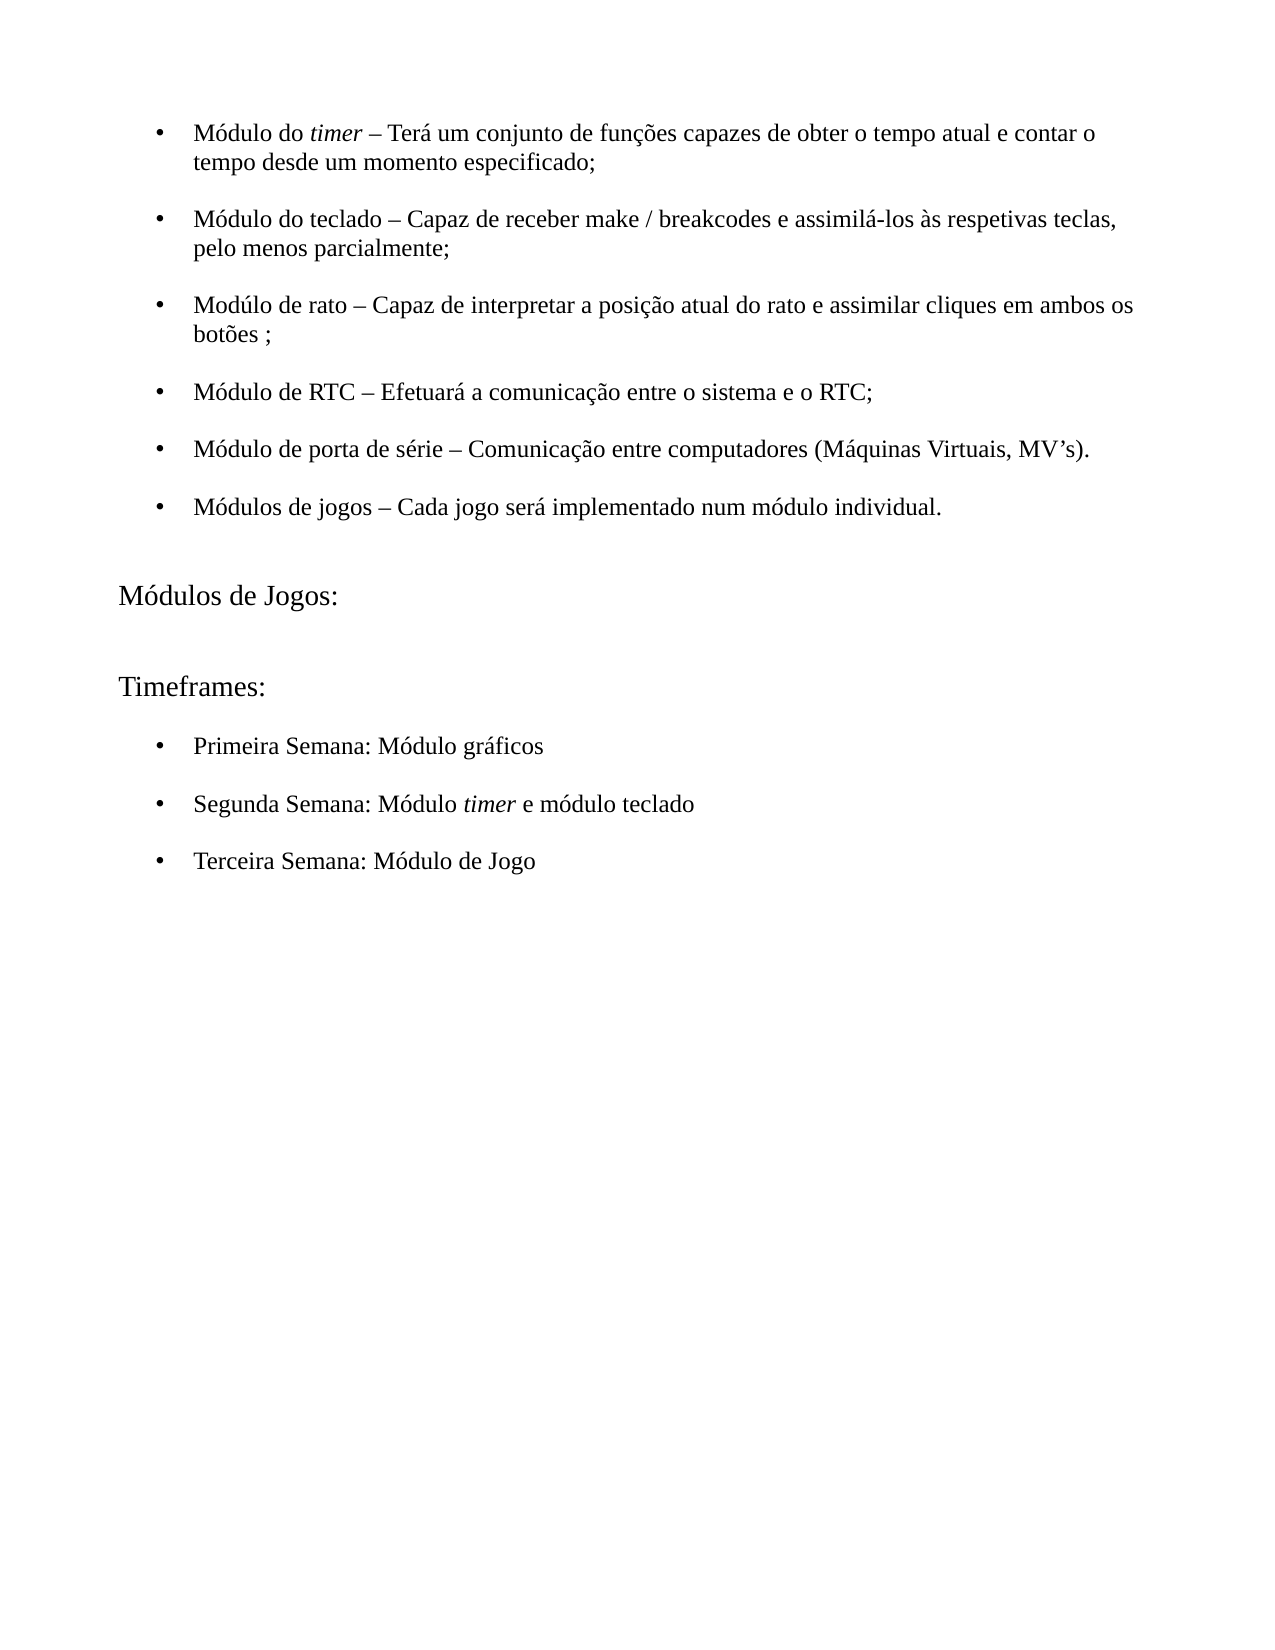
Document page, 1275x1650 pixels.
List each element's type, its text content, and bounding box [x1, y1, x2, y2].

text Timeframes: [118, 669, 1157, 703]
list Primeira Semana: Módulo gráficos [156, 731, 1157, 760]
text Módulos de Jogos: [118, 578, 1157, 612]
list Módulo de RTC – Efetuará a comunicação entre o sistema e o RTC; [156, 377, 1157, 406]
list Módulo do teclado – Capaz de receber make / breakcodes e assimilá-los às respetivas teclas, pelo menos parcialmente; [156, 204, 1157, 262]
list Segunda Semana: Módulo timer e módulo teclado [156, 789, 1157, 818]
list Módulos de jogos – Cada jogo será implementado num módulo individual. [156, 492, 1157, 521]
list Modúlo de rato – Capaz de interpretar a posição atual do rato e assimilar cliques em ambos os botões ; [156, 291, 1157, 348]
list Módulo do timer – Terá um conjunto de funções capazes de obter o tempo atual e contar o tempo desde um momento especificado; [156, 118, 1157, 176]
list Módulo de porta de série – Comunicação entre computadores (Máquinas Virtuais, MV’s). [156, 434, 1157, 463]
list Terceira Semana: Módulo de Jogo [156, 846, 1157, 875]
